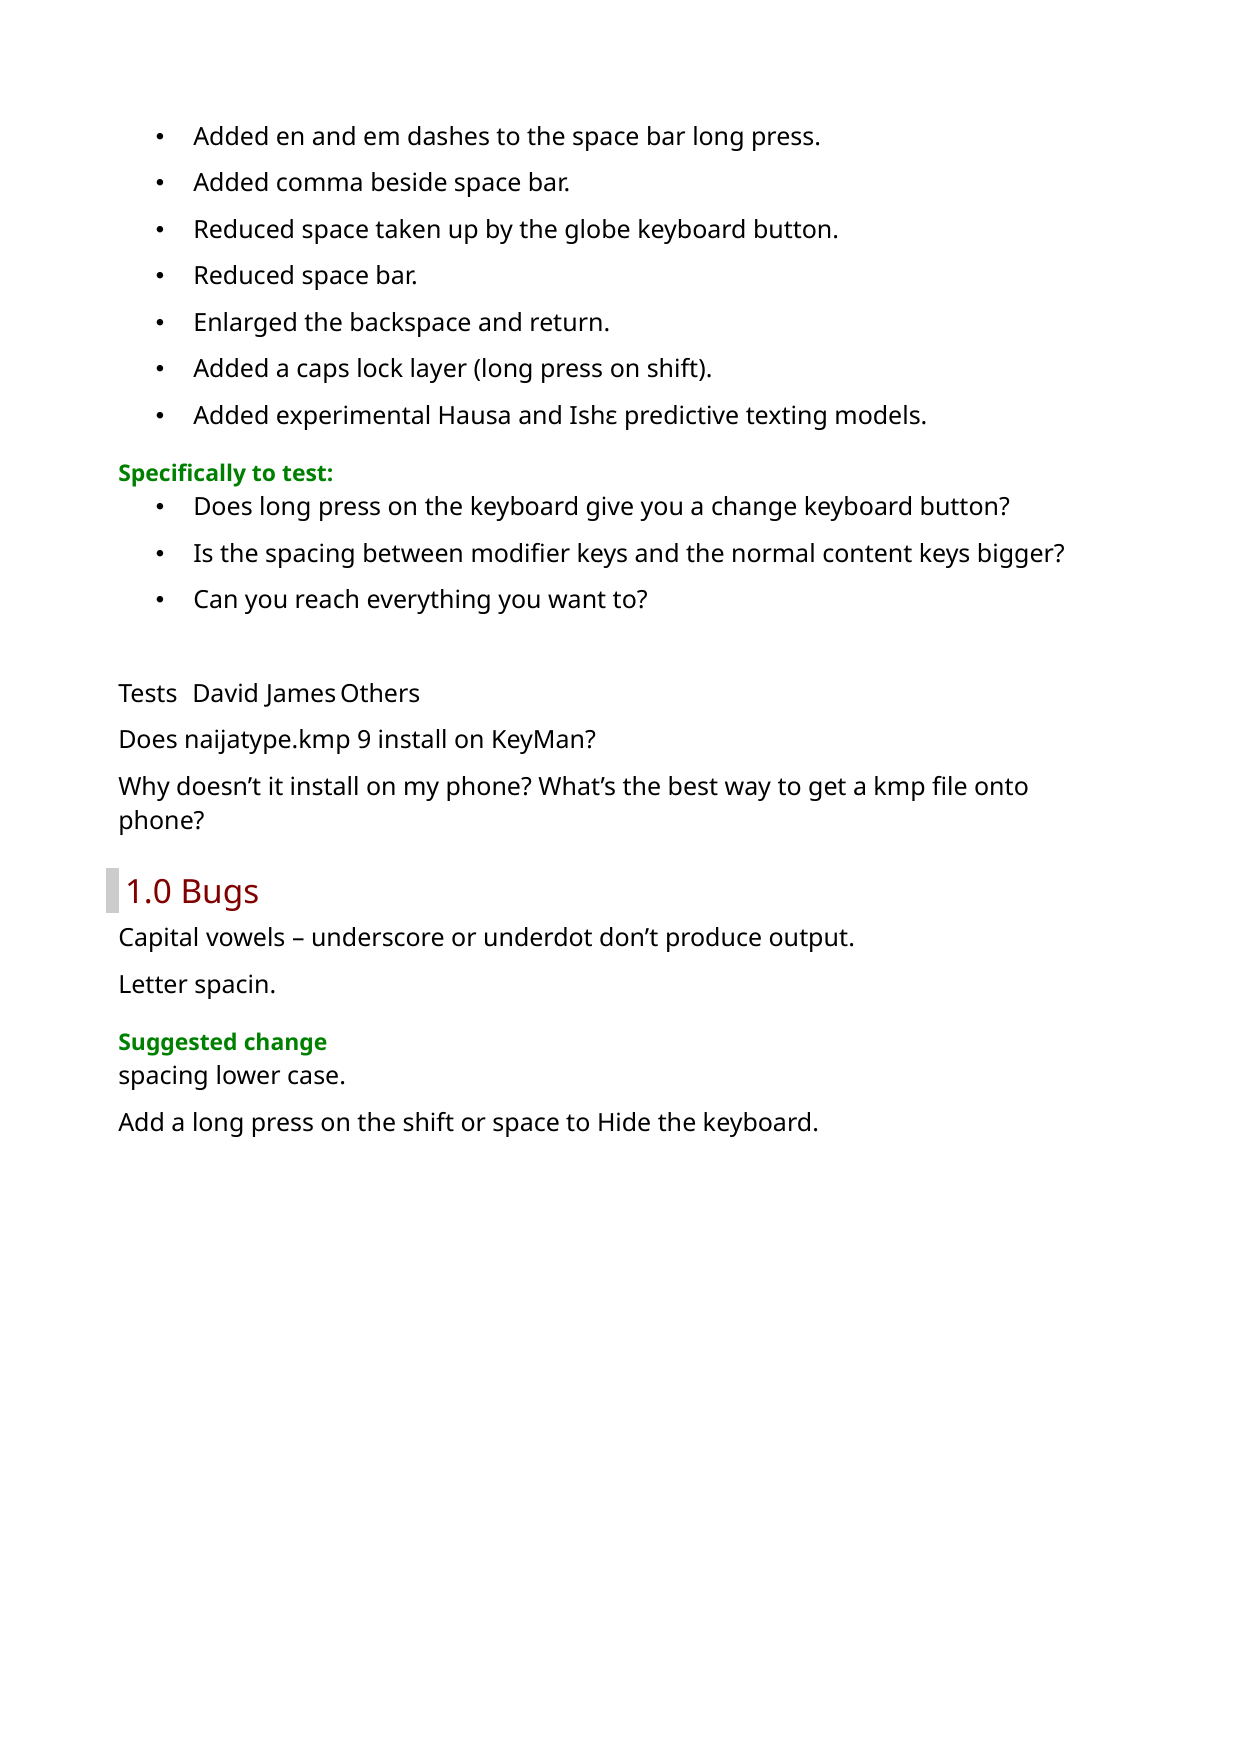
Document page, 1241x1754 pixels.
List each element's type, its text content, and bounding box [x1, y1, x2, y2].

list Added a caps lock layer (long press on shift). [156, 351, 1122, 385]
list Added comma beside space bar. [156, 165, 1122, 199]
subtitle Suggested change [118, 1026, 1122, 1057]
list Is the spacing between modifier keys and the normal content keys bigger? [156, 536, 1122, 569]
subtitle 1.0 Bugs [119, 868, 1122, 913]
list Enlarged the backspace and return. [156, 304, 1122, 338]
list Added experimental Hausa and Ishɛ predictive texting models. [156, 397, 1122, 432]
subtitle Specifically to test: [118, 457, 1122, 488]
text Add a long press on the shift or space to Hide the keyboard. [118, 1104, 1122, 1138]
text Does naijatype.kmp 9 install on KeyMan? [118, 722, 1122, 756]
list Can you reach everything you want to? [156, 582, 1122, 616]
list Does long press on the keyboard give you a change keyboard button? [156, 489, 1122, 523]
text Letter spacin. [118, 966, 1122, 1000]
list Reduced space bar. [156, 258, 1122, 292]
list Reduced space taken up by the globe keyboard button. [156, 211, 1122, 245]
text Tests David James Others [118, 675, 1122, 709]
text spacing lower case. [118, 1058, 1122, 1092]
text Why doesn’t it install on my phone? What’s the best way to get a kmp file onto phone? [118, 768, 1122, 836]
text Capital vowels – underscore or underdot don’t produce output. [118, 920, 1122, 954]
list Added en and em dashes to the space bar long press. [156, 118, 1122, 152]
